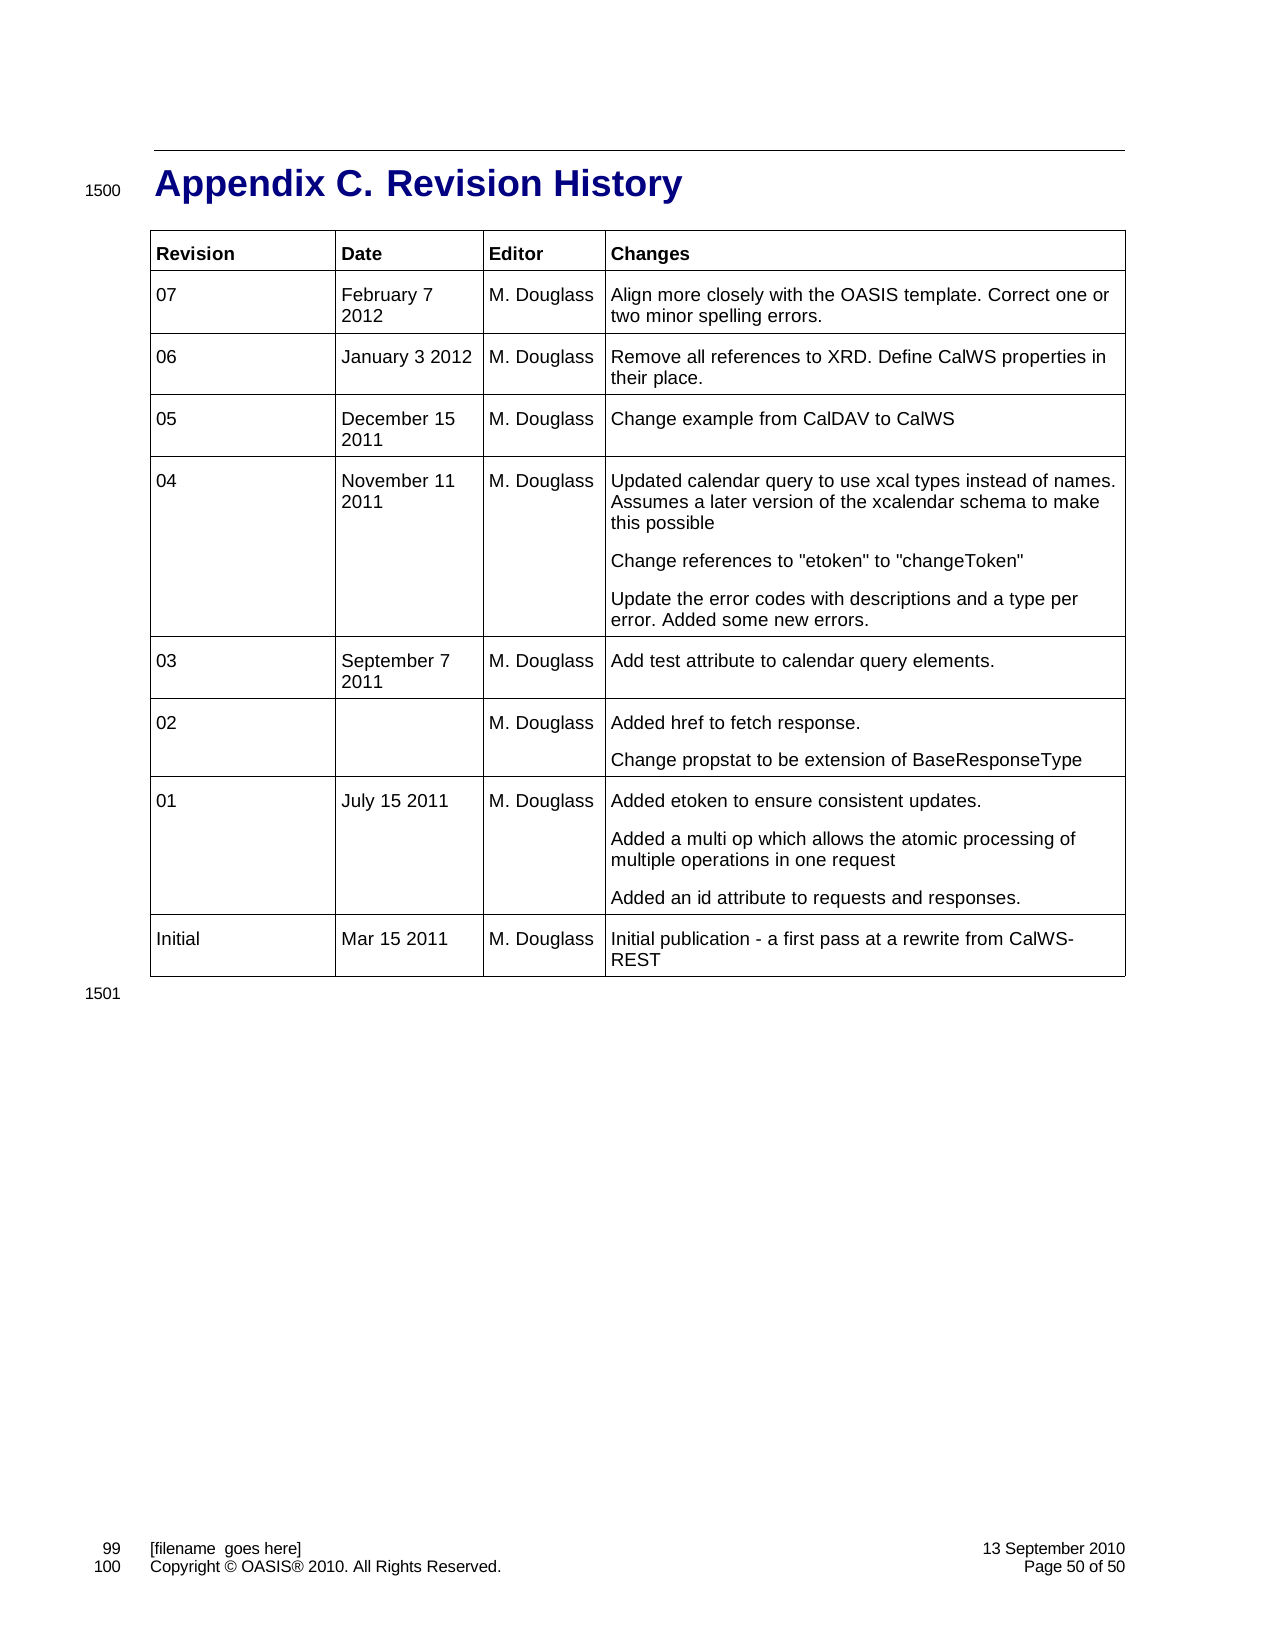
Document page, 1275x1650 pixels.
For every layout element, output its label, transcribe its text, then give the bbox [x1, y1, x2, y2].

table_cell Updated calendar query to use xcal types instead of names. Assumes a later version of the xcalendar schema to make this possible Change references to "etoken" to "changeToken" Update the error codes with descriptions and a type per error. Added some new errors. [606, 457, 1125, 636]
table_cell Change example from CalDAV to CalWS [606, 395, 1125, 456]
table_cell November 11 2011 [336, 457, 483, 636]
table_cell Initial publication - a first pass at a rewrite from CalWS-REST [606, 915, 1125, 976]
table_cell 05 [151, 395, 335, 456]
table_cell [336, 699, 483, 776]
table_cell September 7 2011 [336, 637, 483, 698]
table_cell 03 [151, 637, 335, 698]
table_cell Add test attribute to calendar query elements. [606, 637, 1125, 698]
table_cell 04 [151, 457, 335, 636]
table_cell December 15 2011 [336, 395, 483, 456]
table_cell M. Douglass [484, 457, 605, 636]
table_cell Mar 15 2011 [336, 915, 483, 976]
table_cell 02 [151, 699, 335, 776]
table_cell M. Douglass [484, 637, 605, 698]
table_cell Remove all references to XRD. Define CalWS properties in their place. [606, 334, 1125, 394]
table_cell M. Douglass [484, 699, 605, 776]
table_header Revision [151, 231, 335, 270]
table_cell M. Douglass [484, 777, 605, 914]
table_header Changes [606, 231, 1125, 270]
table_cell 01 [151, 777, 335, 914]
table_header Editor [484, 231, 605, 270]
table_cell Added href to fetch response. Change propstat to be extension of BaseResponseType [606, 699, 1125, 776]
table_cell M. Douglass [484, 915, 605, 976]
table_cell Initial [151, 915, 335, 976]
table_cell February 7 2012 [336, 271, 483, 333]
table_cell M. Douglass [484, 271, 605, 333]
table_cell M. Douglass [484, 395, 605, 456]
table_cell 06 [151, 334, 335, 394]
table_cell Added etoken to ensure consistent updates. Added a multi op which allows the atomic processing of multiple operations in one request Added an id attribute to requests and responses. [606, 777, 1125, 914]
subtitle Revision History [154, 151, 1125, 204]
table_cell Align more closely with the OASIS template. Correct one or two minor spelling errors. [606, 271, 1125, 333]
table_header Date [336, 231, 483, 270]
table_cell January 3 2012 [336, 334, 483, 394]
table_cell 07 [151, 271, 335, 333]
table_cell M. Douglass [484, 334, 605, 394]
table_cell July 15 2011 [336, 777, 483, 914]
